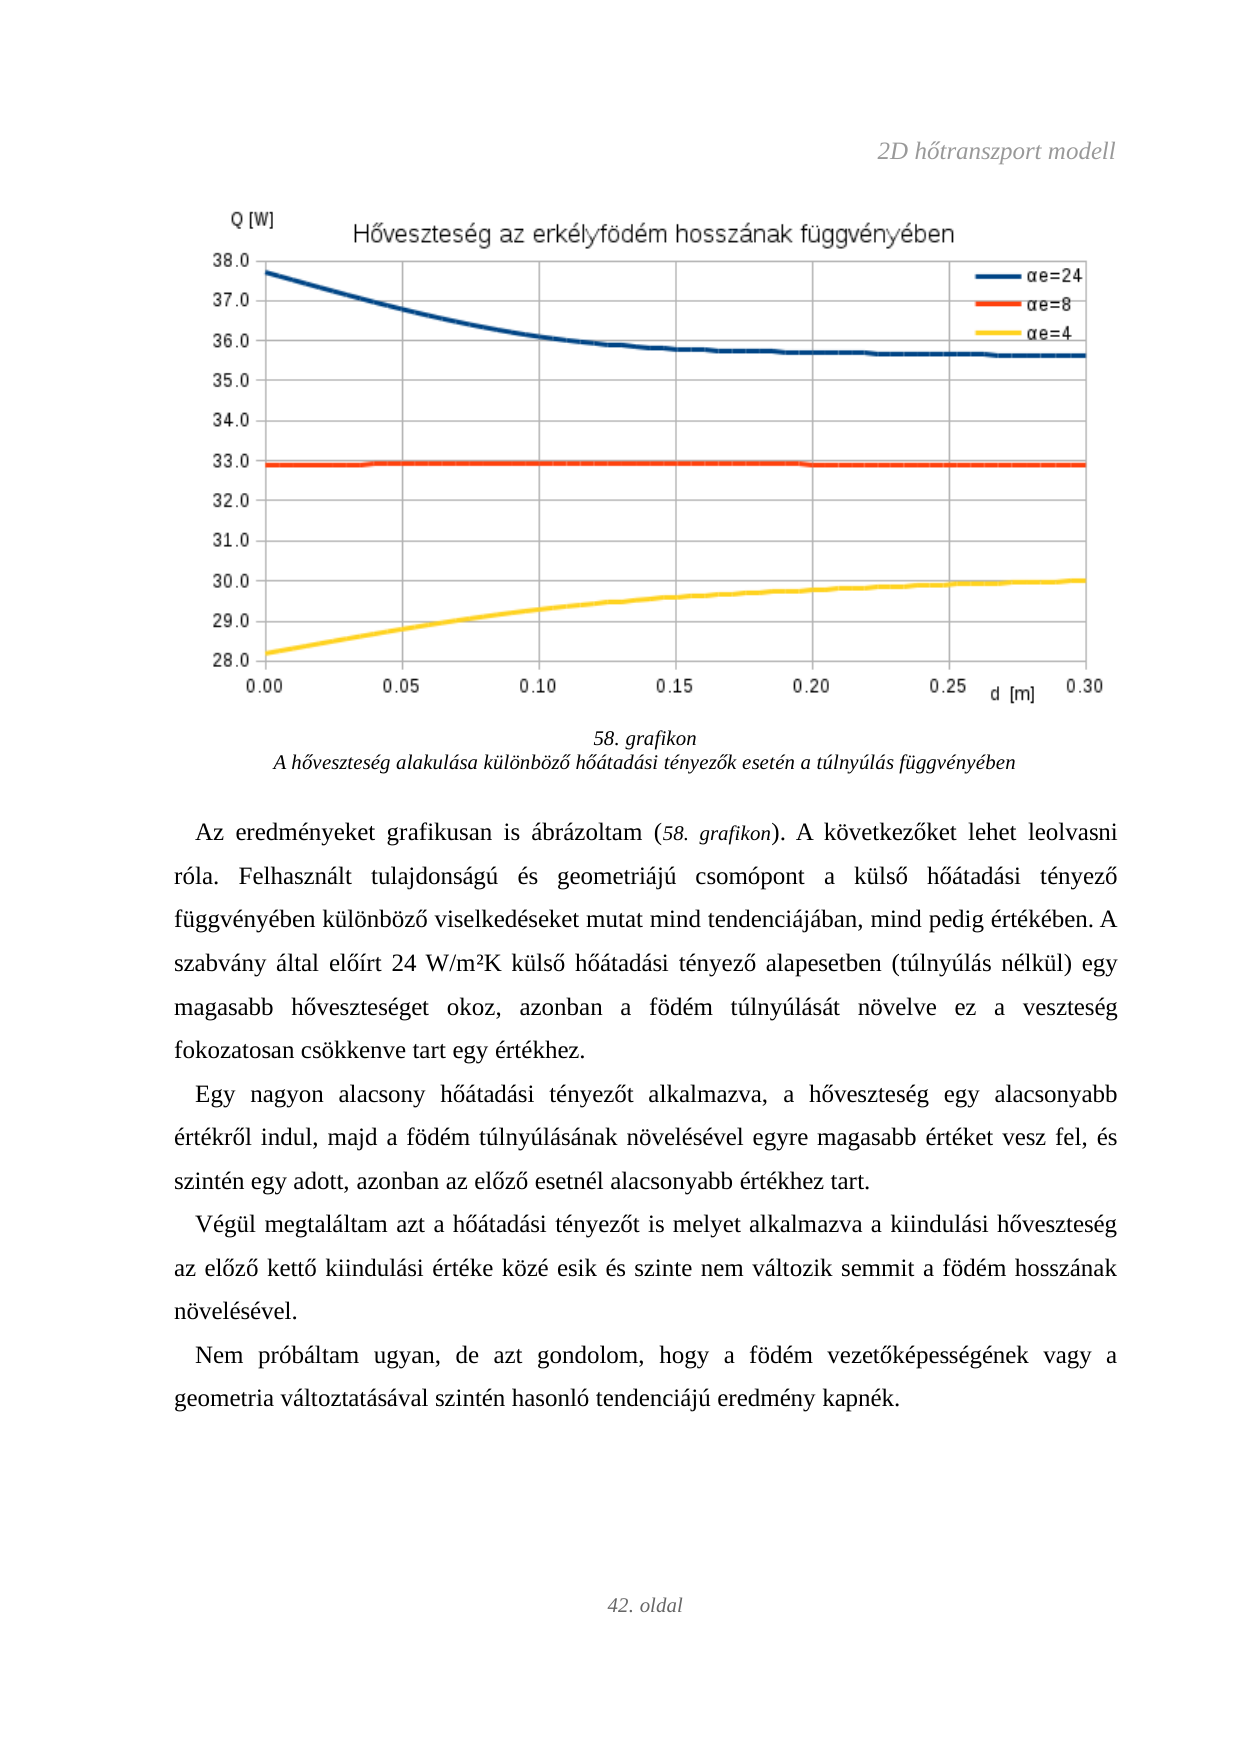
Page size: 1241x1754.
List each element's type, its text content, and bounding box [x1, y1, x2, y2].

text A hőveszteség alakulása különböző hőátadási tényezők esetén a túlnyúlás függvényében [174, 749, 1118, 774]
text Nem próbáltam ugyan, de azt gondolom, hogy a födém vezetőképességének vagy a geometria változtatásával szintén hasonló tendenciájú eredmény kapnék. [174, 1340, 1118, 1412]
text Egy nagyon alacsony hőátadási tényezőt alkalmazva, a hőveszteség egy alacsonyabb értékről indul, majd a födém túlnyúlásának növelésével egyre magasabb értéket vesz fel, és szintén egy adott, azonban az előző esetnél alacsonyabb értékhez tart. [174, 1078, 1118, 1194]
text 58. grafikon [174, 726, 1118, 749]
picture [197, 194, 1116, 711]
text Az eredményeket grafikusan is ábrázoltam (58. grafikon). A következőket lehet leolvasni róla. Felhasznált tulajdonságú és geometriájú csomópont a külső hőátadási tényező függvényében különböző viselkedéseket mutat mind tendenciájában, mind pedig értékében. A szabvány által előírt 24 W/m²K külső hőátadási tényező alapesetben (túlnyúlás nélkül) egy magasabb hőveszteséget okoz, azonban a födém túlnyúlását növelve ez a veszteség fokozatosan csökkenve tart egy értékhez. [174, 817, 1118, 1064]
text Végül megtaláltam azt a hőátadási tényezőt is melyet alkalmazva a kiindulási hőveszteség az előző kettő kiindulási értéke közé esik és szinte nem változik semmit a födém hosszának növelésével. [174, 1209, 1118, 1325]
